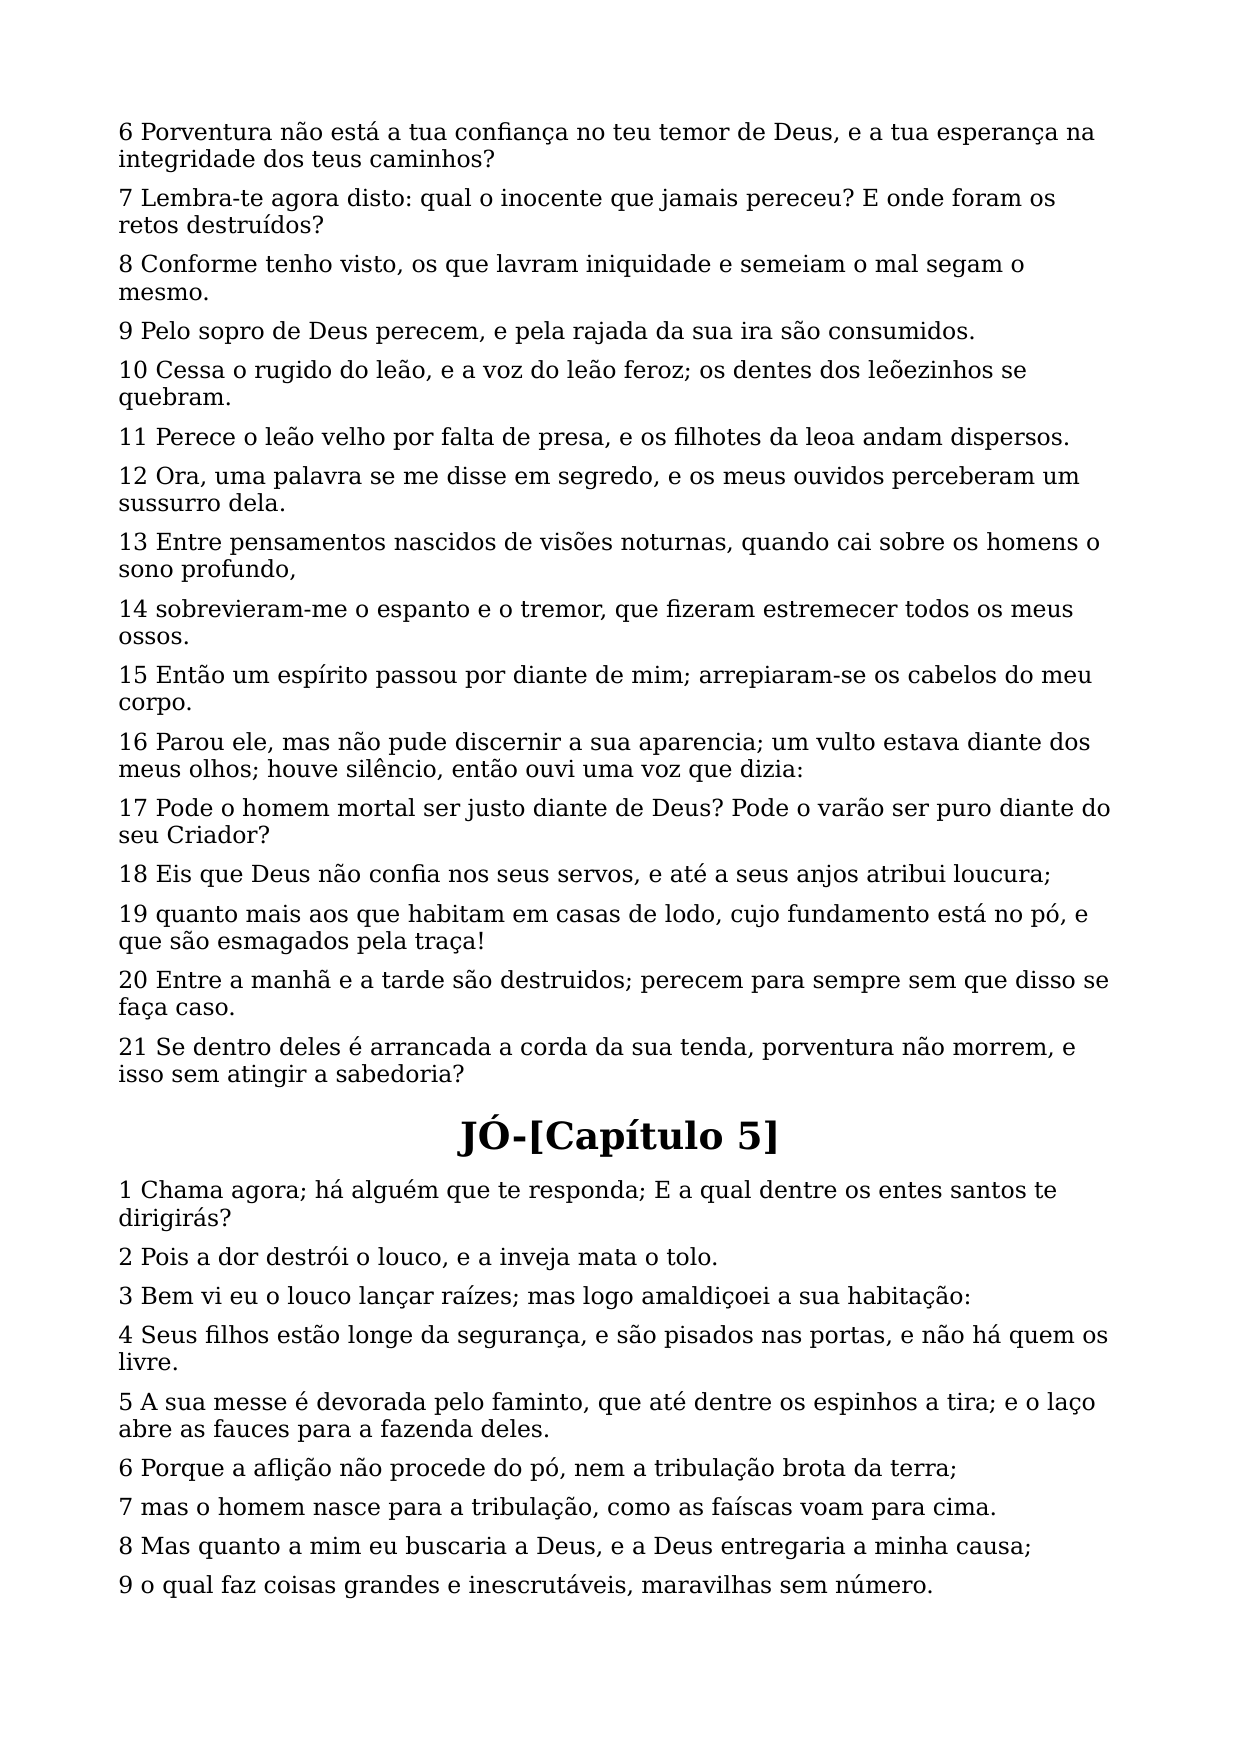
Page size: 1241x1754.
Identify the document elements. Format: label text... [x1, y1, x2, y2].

text 10 Cessa o rugido do leão, e a voz do leão feroz; os dentes dos leõezinhos se quebram. [118, 357, 1122, 411]
text 12 Ora, uma palavra se me disse em segredo, e os meus ouvidos perceberam um sussurro dela. [118, 462, 1122, 517]
text 6 Porventura não está a tua confiança no teu temor de Deus, e a tua esperança na integridade dos teus caminhos? [118, 118, 1122, 173]
text 8 Conforme tenho visto, os que lavram iniquidade e semeiam o mal segam o mesmo. [118, 251, 1122, 306]
text 15 Então um espírito passou por diante de mim; arrepiaram-se os cabelos do meu corpo. [118, 662, 1122, 716]
text 21 Se dentro deles é arrancada a corda da sua tenda, porventura não morrem, e isso sem atingir a sabedoria? [118, 1033, 1122, 1088]
text 4 Seus filhos estão longe da segurança, e são pisados nas portas, e não há quem os livre. [118, 1322, 1122, 1376]
text 16 Parou ele, mas não pude discernir a sua aparencia; um vulto estava diante dos meus olhos; houve silêncio, então ouvi uma voz que dizia: [118, 728, 1122, 783]
text 2 Pois a dor destrói o louco, e a inveja mata o tolo. [118, 1243, 1122, 1271]
text 9 Pelo sopro de Deus perecem, e pela rajada da sua ira são consumidos. [118, 317, 1122, 345]
text 5 A sua messe é devorada pelo faminto, que até dentre os espinhos a tira; e o laço abre as fauces para a fazenda deles. [118, 1388, 1122, 1443]
text 1 Chama agora; há alguém que te responda; E a qual dentre os entes santos te dirigirás? [118, 1177, 1122, 1232]
text 7 mas o homem nasce para a tribulação, como as faíscas voam para cima. [118, 1494, 1122, 1521]
text 18 Eis que Deus não confia nos seus servos, e até a seus anjos atribui loucura; [118, 861, 1122, 888]
text 17 Pode o homem mortal ser justo diante de Deus? Pode o varão ser puro diante do seu Criador? [118, 794, 1122, 849]
text 9 o qual faz coisas grandes e inescrutáveis, maravilhas sem número. [118, 1572, 1122, 1599]
text 20 Entre a manhã e a tarde são destruidos; perecem para sempre sem que disso se faça caso. [118, 967, 1122, 1021]
text 14 sobrevieram-me o espanto e o tremor, que fizeram estremecer todos os meus ossos. [118, 595, 1122, 650]
text 6 Porque a aflição não procede do pó, nem a tribulação brota da terra; [118, 1455, 1122, 1482]
text 7 Lembra-te agora disto: qual o inocente que jamais pereceu? E onde foram os retos destruídos? [118, 184, 1122, 239]
text 3 Bem vi eu o louco lançar raízes; mas logo amaldiçoei a sua habitação: [118, 1283, 1122, 1310]
text 13 Entre pensamentos nascidos de visões noturnas, quando cai sobre os homens o sono profundo, [118, 529, 1122, 583]
text 11 Perece o leão velho por falta de presa, e os filhotes da leoa andam dispersos. [118, 423, 1122, 450]
text 8 Mas quanto a mim eu buscaria a Deus, e a Deus entregaria a minha causa; [118, 1533, 1122, 1560]
text 19 quanto mais aos que habitam em casas de lodo, cujo fundamento está no pó, e que são esmagados pela traça! [118, 900, 1122, 955]
subtitle JÓ-[Capítulo 5] [118, 1114, 1122, 1158]
